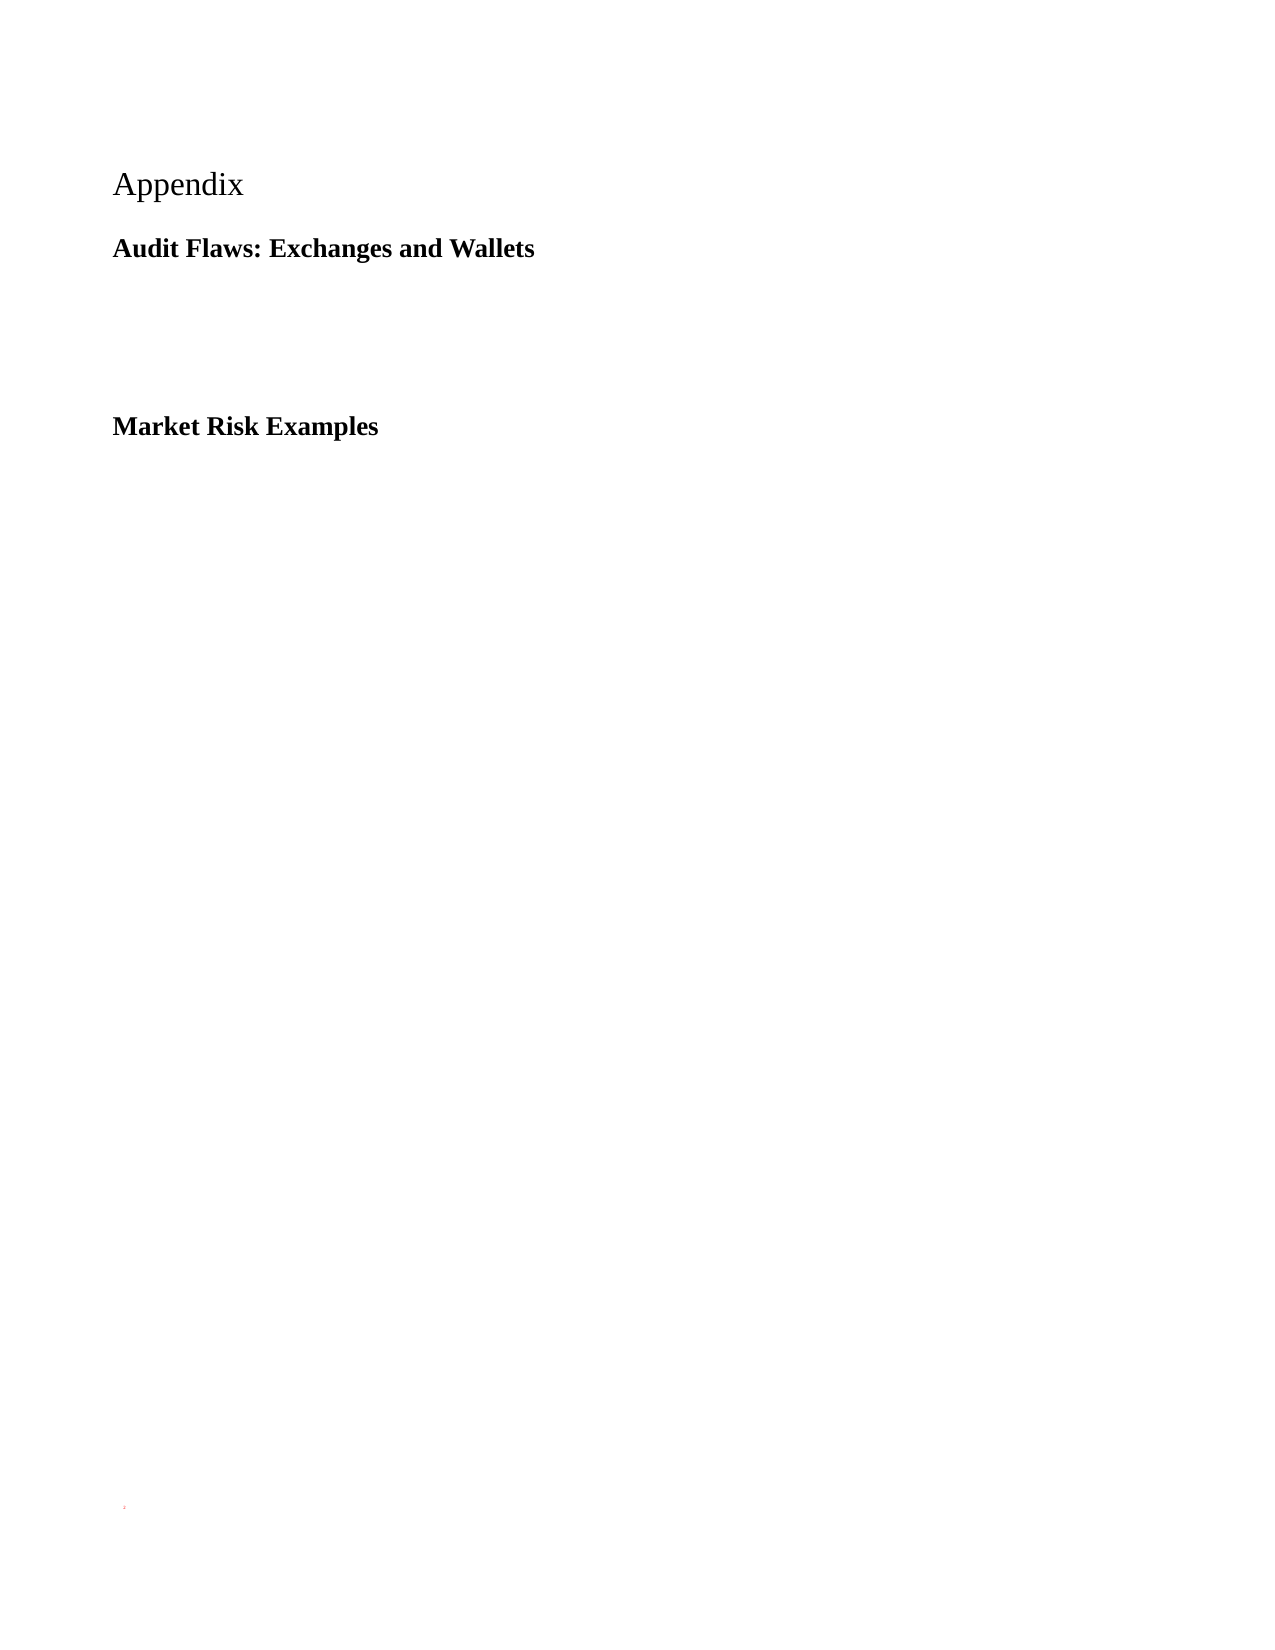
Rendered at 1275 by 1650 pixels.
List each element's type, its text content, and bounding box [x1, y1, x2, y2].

subtitle Appendix [112, 164, 1169, 203]
subtitle Audit Flaws: Exchanges and Wallets [112, 232, 1169, 263]
subtitle Market Risk Examples [112, 410, 1169, 441]
